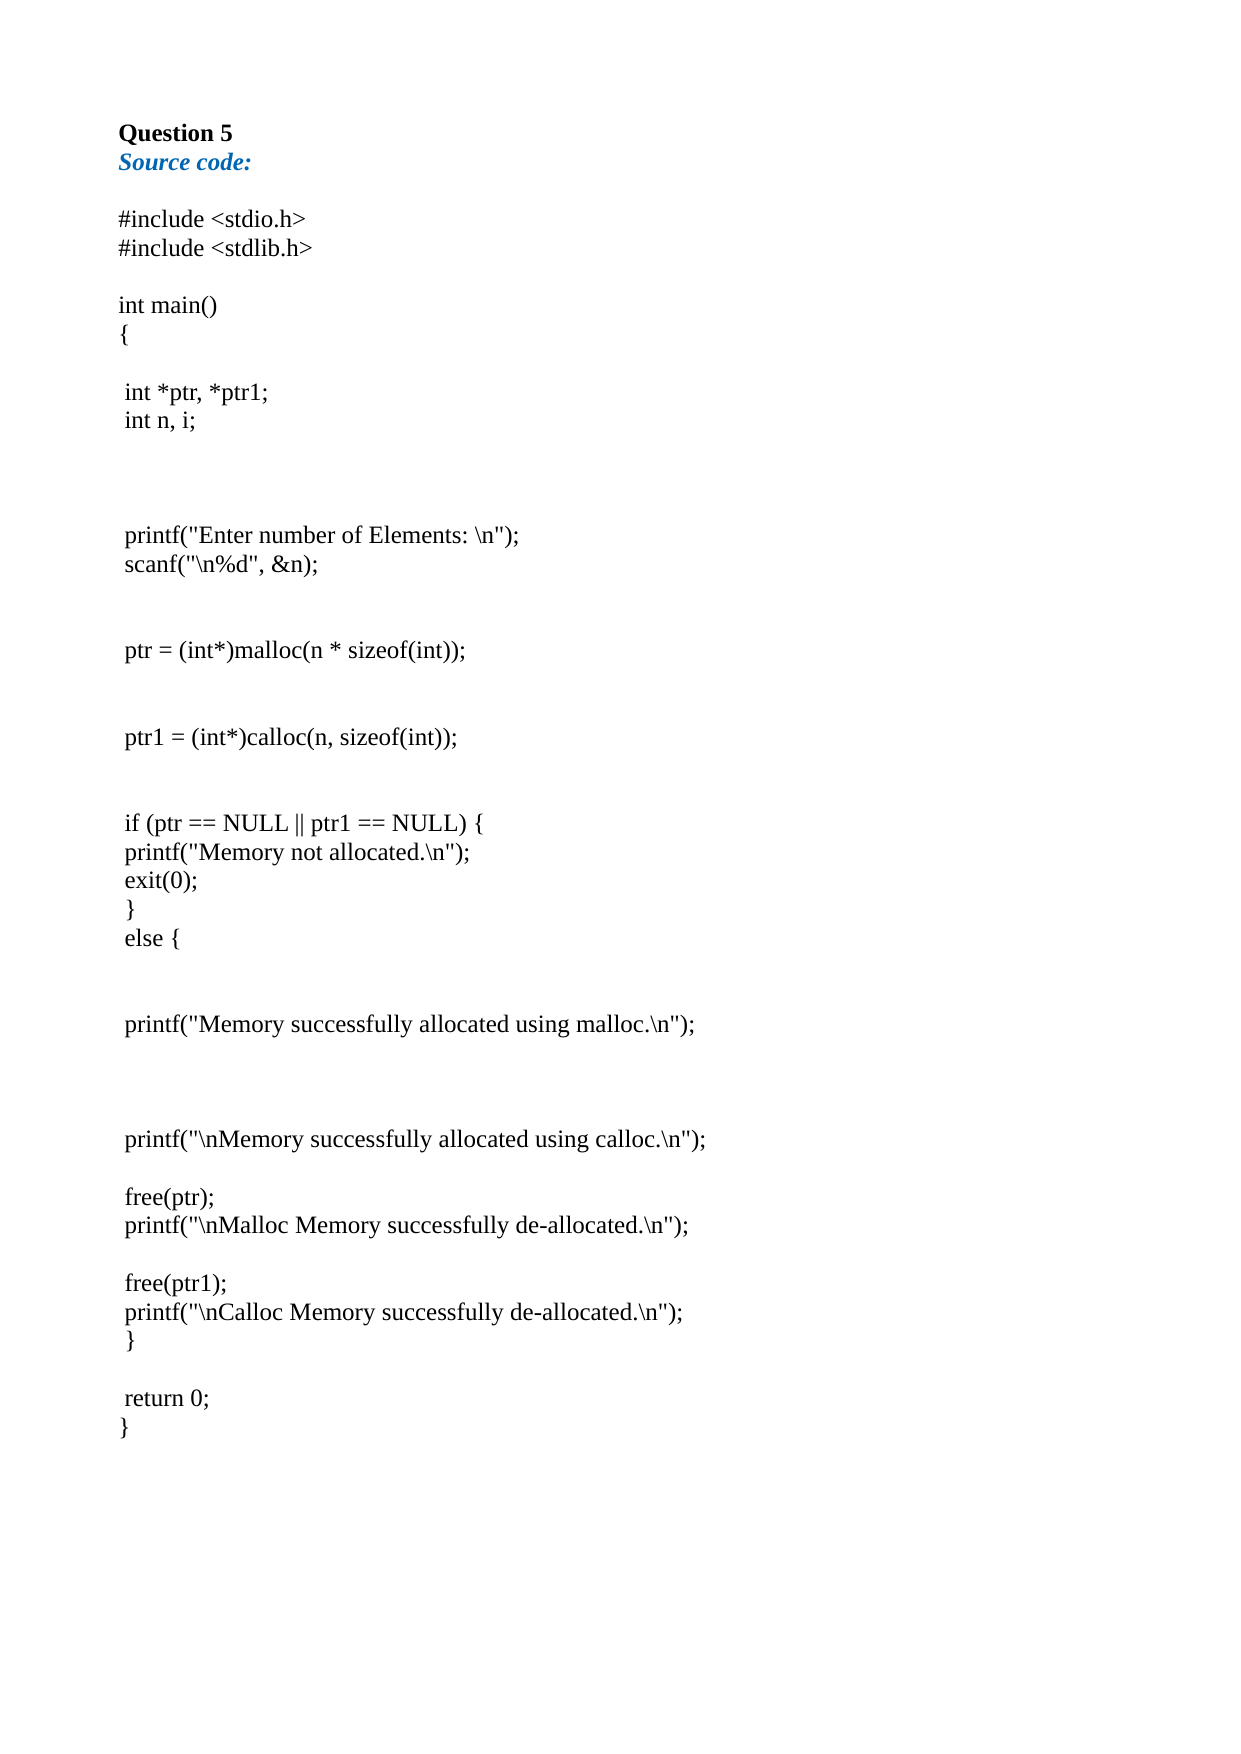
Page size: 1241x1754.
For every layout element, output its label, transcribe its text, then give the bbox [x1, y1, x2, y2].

text Source code: [118, 147, 1122, 176]
text exit(0); [118, 866, 1122, 894]
text int main() [118, 291, 1122, 319]
text scanf("\n%d", &n); [118, 549, 1122, 578]
text #include <stdio.h> [118, 204, 1122, 233]
text printf("Memory successfully allocated using malloc.\n"); [118, 1009, 1122, 1038]
text return 0; [118, 1383, 1122, 1412]
text } [118, 1326, 1122, 1354]
text #include <stdlib.h> [118, 233, 1122, 262]
text { [118, 319, 1122, 348]
text printf("Memory not allocated.\n"); [118, 837, 1122, 866]
text if (ptr == NULL || ptr1 == NULL) { [118, 808, 1122, 837]
text free(ptr1); [118, 1268, 1122, 1297]
text } [118, 894, 1122, 923]
text printf("\nCalloc Memory successfully de-allocated.\n"); [118, 1297, 1122, 1326]
text else { [118, 923, 1122, 952]
text int *ptr, *ptr1; [118, 377, 1122, 406]
text printf("Enter number of Elements: \n"); [118, 521, 1122, 549]
text free(ptr); [118, 1182, 1122, 1211]
text printf("\nMalloc Memory successfully de-allocated.\n"); [118, 1211, 1122, 1239]
text ptr1 = (int*)calloc(n, sizeof(int)); [118, 722, 1122, 751]
text Question 5 [118, 118, 1122, 147]
text ptr = (int*)malloc(n * sizeof(int)); [118, 636, 1122, 664]
text printf("\nMemory successfully allocated using calloc.\n"); [118, 1124, 1122, 1153]
text } [118, 1412, 1122, 1441]
text int n, i; [118, 406, 1122, 434]
